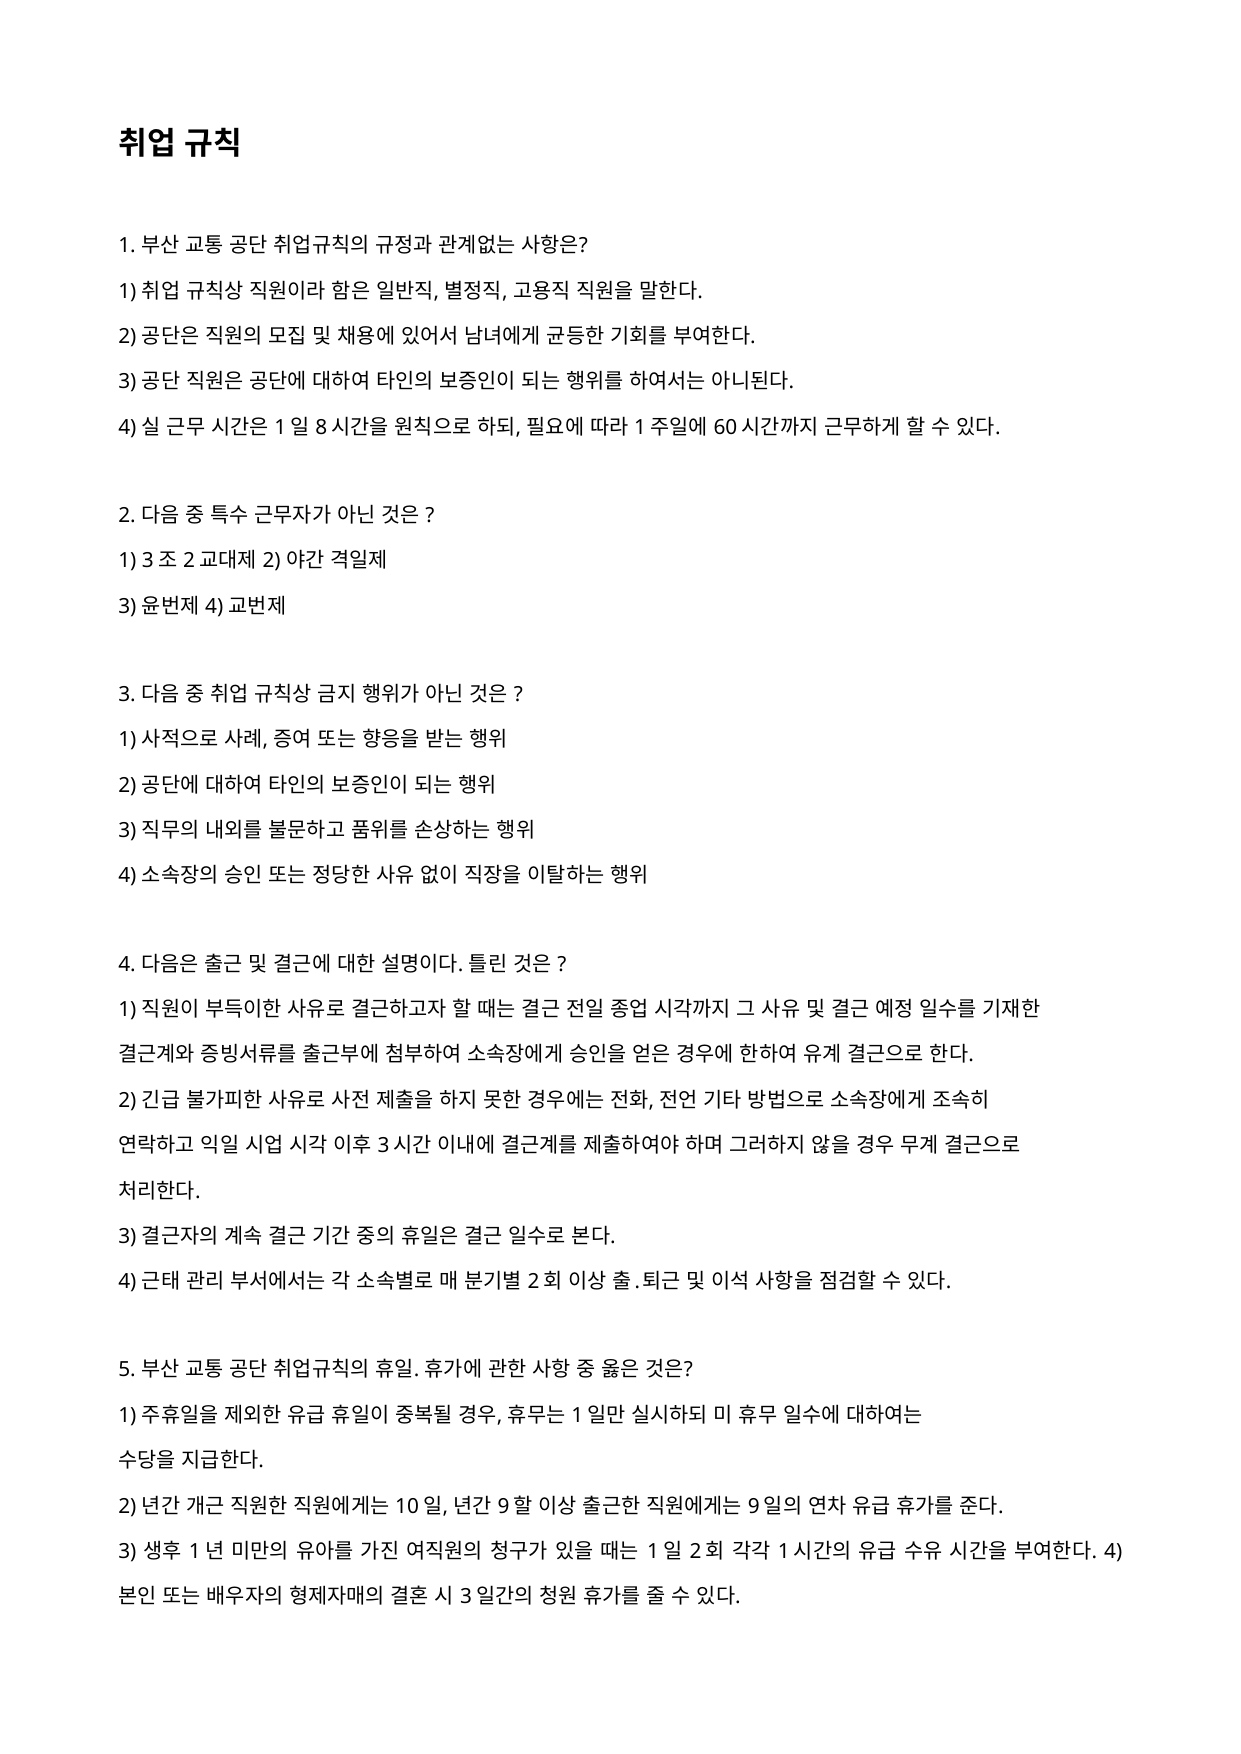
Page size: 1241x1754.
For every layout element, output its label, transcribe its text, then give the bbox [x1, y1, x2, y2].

text 취업 규칙 [118, 118, 1122, 163]
text 3) 생후 1년 미만의 유아를 가진 여직원의 청구가 있을 때는 1일 2회 각각 1시간의 유급 수유 시간을 부여한다. 4) 본인 또는 배우자의 형제자매의 결혼 시 3일간의 청원 휴가를 줄 수 있다. [118, 1534, 1122, 1610]
text 1) 취업 규칙상 직원이라 함은 일반직, 별정직, 고용직 직원을 말한다. [118, 274, 1122, 304]
text 4. 다음은 출근 및 결근에 대한 설명이다. 틀린 것은 ? [118, 947, 1122, 977]
text 2) 년간 개근 직원한 직원에게는 10일, 년간 9할 이상 출근한 직원에게는 9일의 연차 유급 휴가를 준다. [118, 1489, 1122, 1519]
text 4) 근태 관리 부서에서는 각 소속별로 매 분기별 2회 이상 출․퇴근 및 이석 사항을 점검할 수 있다. [118, 1265, 1122, 1295]
text 2. 다음 중 특수 근무자가 아닌 것은 ? [118, 498, 1122, 528]
text 2) 공단은 직원의 모집 및 채용에 있어서 남녀에게 균등한 기회를 부여한다. [118, 319, 1122, 350]
text 연락하고 익일 시업 시각 이후 3시간 이내에 결근계를 제출하여야 하며 그러하지 않을 경우 무계 결근으로 [118, 1128, 1122, 1159]
text 1) 3조 2교대제 2) 야간 격일제 [118, 544, 1122, 574]
text 1) 사적으로 사례, 증여 또는 향응을 받는 행위 [118, 722, 1122, 753]
text 3. 다음 중 취업 규칙상 금지 행위가 아닌 것은 ? [118, 677, 1122, 707]
text 4) 실 근무 시간은 1일 8시간을 원칙으로 하되, 필요에 따라 1주일에 60시간까지 근무하게 할 수 있다. [118, 410, 1122, 441]
text 3) 직무의 내외를 불문하고 품위를 손상하는 행위 [118, 813, 1122, 844]
text 결근계와 증빙서류를 출근부에 첨부하여 소속장에게 승인을 얻은 경우에 한하여 유계 결근으로 한다. [118, 1038, 1122, 1068]
text 5. 부산 교통 공단 취업규칙의 휴일. 휴가에 관한 사항 중 옳은 것은? [118, 1353, 1122, 1383]
text 1) 직원이 부득이한 사유로 결근하고자 할 때는 결근 전일 종업 시각까지 그 사유 및 결근 예정 일수를 기재한 [118, 992, 1122, 1022]
text 3) 결근자의 계속 결근 기간 중의 휴일은 결근 일수로 본다. [118, 1219, 1122, 1249]
text 2) 긴급 불가피한 사유로 사전 제출을 하지 못한 경우에는 전화, 전언 기타 방법으로 소속장에게 조속히 [118, 1083, 1122, 1113]
text 수당을 지급한다. [118, 1443, 1122, 1474]
text 1) 주휴일을 제외한 유급 휴일이 중복될 경우, 휴무는 1일만 실시하되 미 휴무 일수에 대하여는 [118, 1398, 1122, 1428]
text 3) 공단 직원은 공단에 대하여 타인의 보증인이 되는 행위를 하여서는 아니된다. [118, 365, 1122, 395]
text 3) 윤번제 4) 교번제 [118, 589, 1122, 619]
text 처리한다. [118, 1174, 1122, 1204]
text 4) 소속장의 승인 또는 정당한 사유 없이 직장을 이탈하는 행위 [118, 859, 1122, 889]
text 2) 공단에 대하여 타인의 보증인이 되는 행위 [118, 768, 1122, 798]
text 1. 부산 교통 공단 취업규칙의 규정과 관계없는 사항은? [118, 228, 1122, 259]
